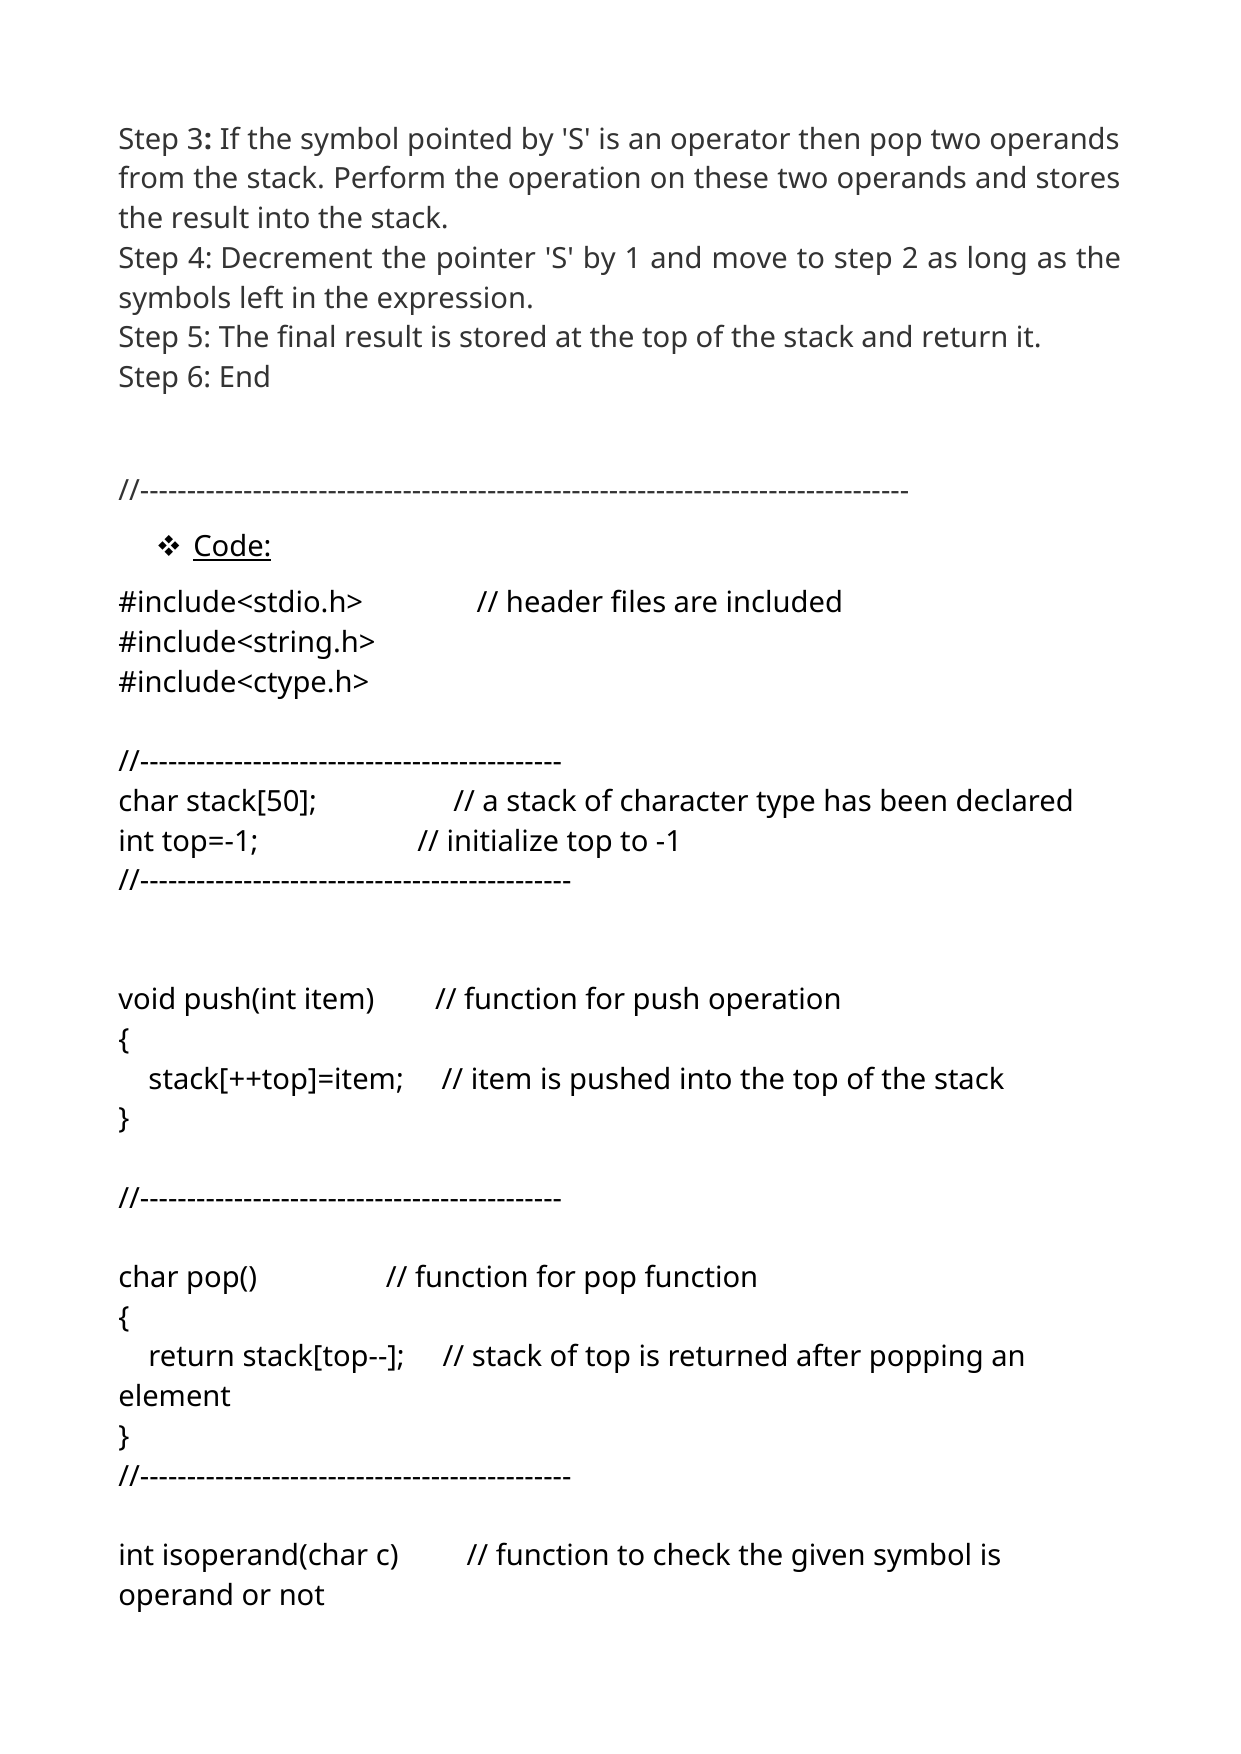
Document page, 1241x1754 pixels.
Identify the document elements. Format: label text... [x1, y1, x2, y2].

text char pop() // function for pop function [118, 1256, 1122, 1296]
text } [118, 1415, 1122, 1455]
text //---------------------------------------------- [118, 859, 1122, 899]
text Step 6: End [118, 356, 1122, 396]
text //---------------------------------------------- [118, 1455, 1122, 1494]
text #include<ctype.h> [118, 661, 1122, 701]
text Step 4: Decrement the pointer 'S' by 1 and move to step 2 as long as the symbols left in the expression. [118, 237, 1122, 317]
text Step 3: If the symbol pointed by 'S' is an operator then pop two operands from the stack. Perform the operation on these two operands and stores the result into the stack. [118, 118, 1122, 237]
text char stack[50]; // a stack of character type has been declared [118, 780, 1122, 820]
text stack[++top]=item; // item is pushed into the top of the stack [118, 1058, 1122, 1098]
text } [118, 1098, 1122, 1137]
text //--------------------------------------------- [118, 1177, 1122, 1217]
text { [118, 1018, 1122, 1058]
text //---------------------------------------------------------------------------------- [118, 469, 1122, 509]
text { [118, 1296, 1122, 1336]
text Step 5: The final result is stored at the top of the stack and return it. [118, 317, 1122, 356]
text int top=-1; // initialize top to -1 [118, 820, 1122, 859]
text //--------------------------------------------- [118, 740, 1122, 780]
text int isoperand(char c) // function to check the given symbol is operand or not [118, 1534, 1122, 1613]
text #include<stdio.h> // header files are included [118, 582, 1122, 621]
text #include<string.h> [118, 621, 1122, 661]
text void push(int item) // function for push operation [118, 978, 1122, 1018]
text return stack[top--]; // stack of top is returned after popping an element [118, 1336, 1122, 1415]
list Code: [156, 525, 1122, 565]
